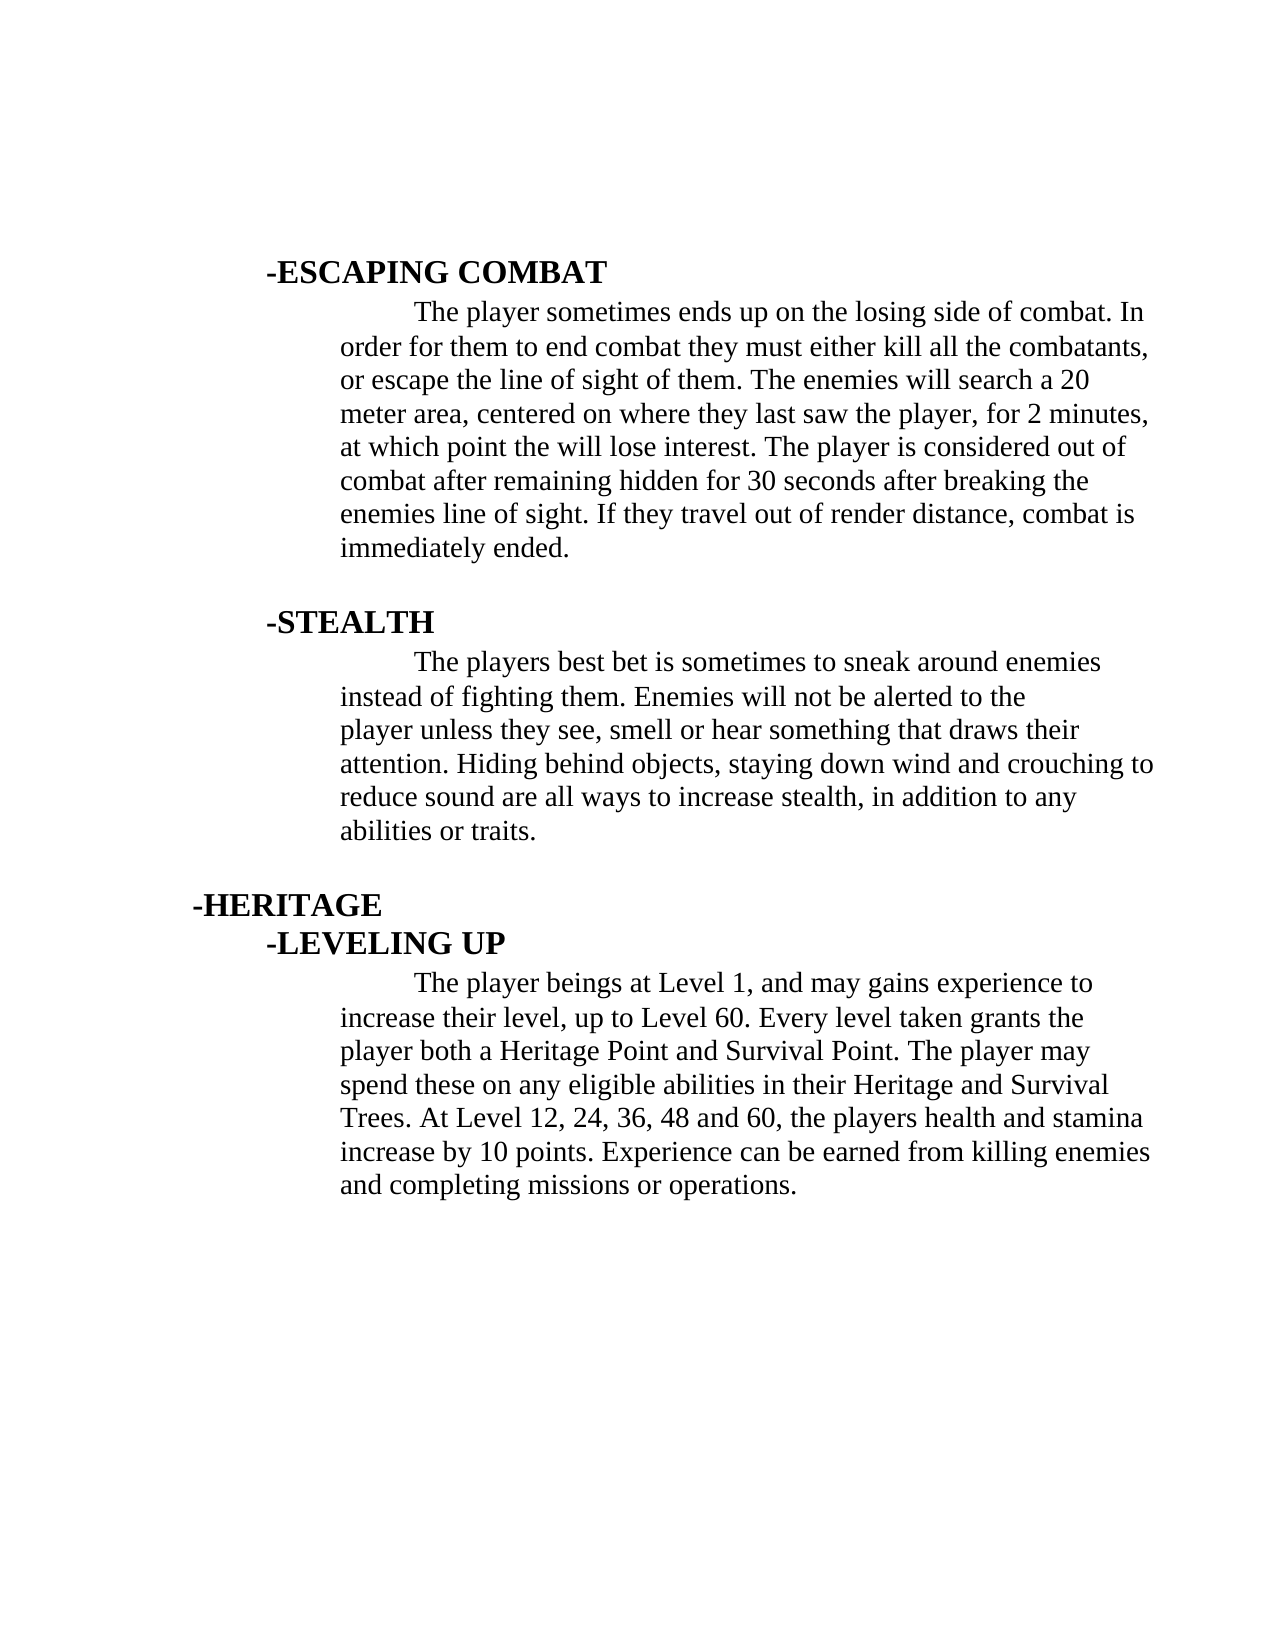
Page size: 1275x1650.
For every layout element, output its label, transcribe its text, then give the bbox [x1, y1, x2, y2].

text -ESCAPING COMBAT [118, 252, 1157, 291]
text -LEVELING UP [118, 923, 1157, 961]
text The players best bet is sometimes to sneak around enemies instead of fighting them. Enemies will not be alerted to the player unless they see, smell or hear something that draws their attention. Hiding behind objects, staying down wind and crouching to reduce sound are all ways to increase stealth, in addition to any abilities or traits. [118, 640, 1157, 846]
text The player sometimes ends up on the losing side of combat. In order for them to end combat they must either kill all the combatants, or escape the line of sight of them. The enemies will search a 20 meter area, centered on where they last saw the player, for 2 minutes, at which point the will lose interest. The player is considered out of combat after remaining hidden for 30 seconds after breaking the enemies line of sight. If they travel out of render distance, combat is immediately ended. [118, 291, 1157, 564]
text -STEALTH [118, 602, 1157, 640]
text -HERITAGE [118, 885, 1157, 923]
text The player beings at Level 1, and may gains experience to increase their level, up to Level 60. Every level taken grants the player both a Heritage Point and Survival Point. The player may spend these on any eligible abilities in their Heritage and Survival Trees. At Level 12, 24, 36, 48 and 60, the players health and stamina increase by 10 points. Experience can be earned from killing enemies and completing missions or operations. [118, 961, 1157, 1201]
